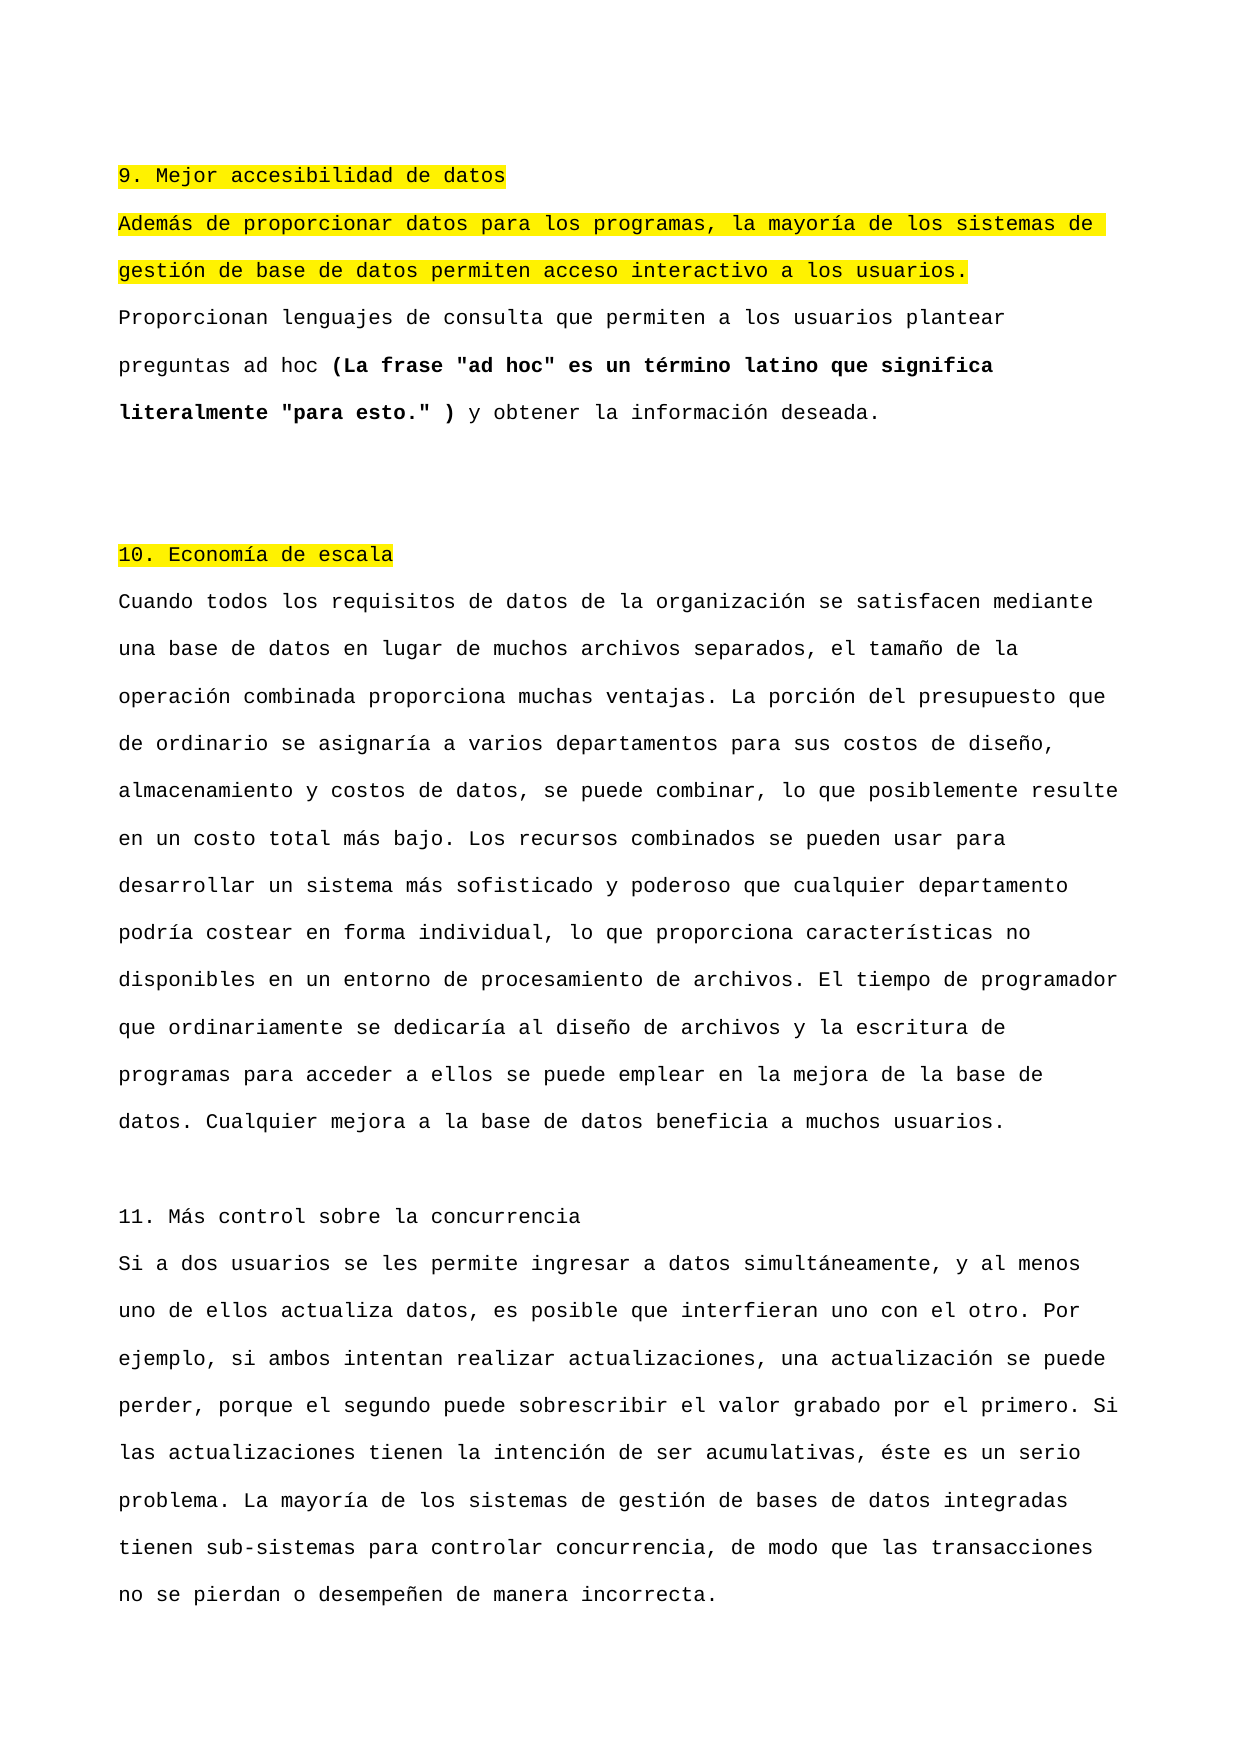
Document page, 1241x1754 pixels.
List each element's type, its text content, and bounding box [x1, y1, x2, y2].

text Además de proporcionar datos para los programas, la mayoría de los sistemas de gestión de base de datos permiten acceso interactivo a los usuarios. Proporcionan lenguajes de consulta que permiten a los usuarios plantear preguntas ad hoc (La frase "ad hoc" es un término latino que significa literalmente "para esto." ) y obtener la información deseada. [118, 213, 1122, 426]
text 10. Economía de escala [118, 544, 1122, 567]
text Si a dos usuarios se les permite ingresar a datos simultáneamente, y al menos uno de ellos actualiza datos, es posible que interfieran uno con el otro. Por ejemplo, si ambos intentan realizar actualizaciones, una actualización se puede perder, porque el segundo puede sobrescribir el valor grabado por el primero. Si las actualizaciones tienen la intención de ser acumulativas, éste es un serio problema. La mayoría de los sistemas de gestión de bases de datos integradas tienen sub-sistemas para controlar concurrencia, de modo que las transacciones no se pierdan o desempeñen de manera incorrecta. [118, 1253, 1122, 1608]
text 9. Mejor accesibilidad de datos [118, 165, 1122, 189]
text 11. Más control sobre la concurrencia [118, 1206, 1122, 1229]
text Cuando todos los requisitos de datos de la organización se satisfacen mediante una base de datos en lugar de muchos archivos separados, el tamaño de la operación combinada proporciona muchas ventajas. La porción del presupuesto que de ordinario se asignaría a varios departamentos para sus costos de diseño, almacenamiento y costos de datos, se puede combinar, lo que posiblemente resulte en un costo total más bajo. Los recursos combinados se pueden usar para desarrollar un sistema más sofisticado y poderoso que cualquier departamento podría costear en forma individual, lo que proporciona características no disponibles en un entorno de procesamiento de archivos. El tiempo de programador que ordinariamente se dedicaría al diseño de archivos y la escritura de programas para acceder a ellos se puede emplear en la mejora de la base de datos. Cualquier mejora a la base de datos beneficia a muchos usuarios. [118, 591, 1122, 1135]
